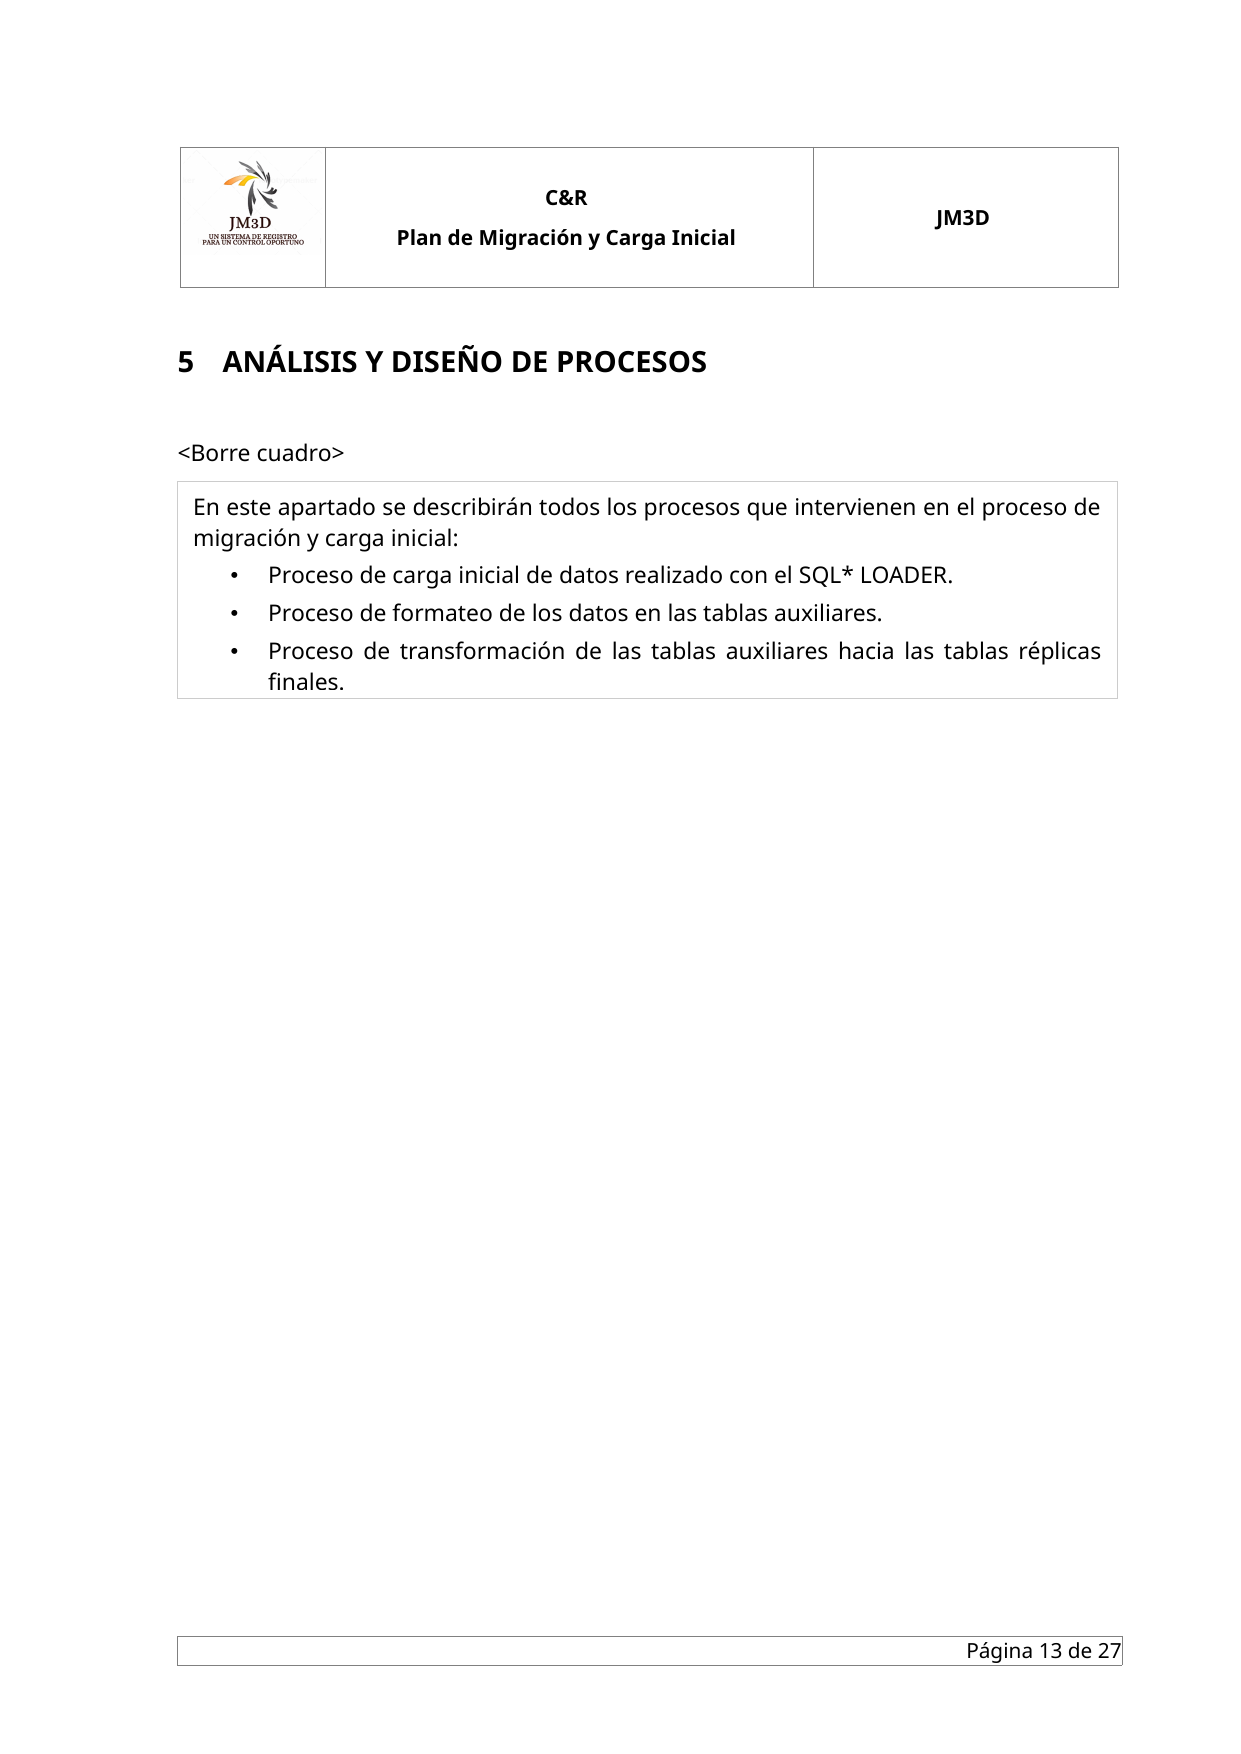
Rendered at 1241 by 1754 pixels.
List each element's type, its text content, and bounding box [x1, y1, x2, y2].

list Proceso de carga inicial de datos realizado con el SQL* LOADER. [230, 559, 1102, 591]
list Proceso de formateo de los datos en las tablas auxiliares. [230, 597, 1102, 628]
subtitle ANÁLISIS Y DISEÑO DE PROCESOS [177, 341, 1122, 381]
text <Borre cuadro> [177, 437, 1122, 469]
text En este apartado se describirán todos los procesos que intervienen en el proceso de migración y carga inicial: [193, 491, 1102, 553]
list Proceso de transformación de las tablas auxiliares hacia las tablas réplicas finales. [230, 635, 1102, 689]
